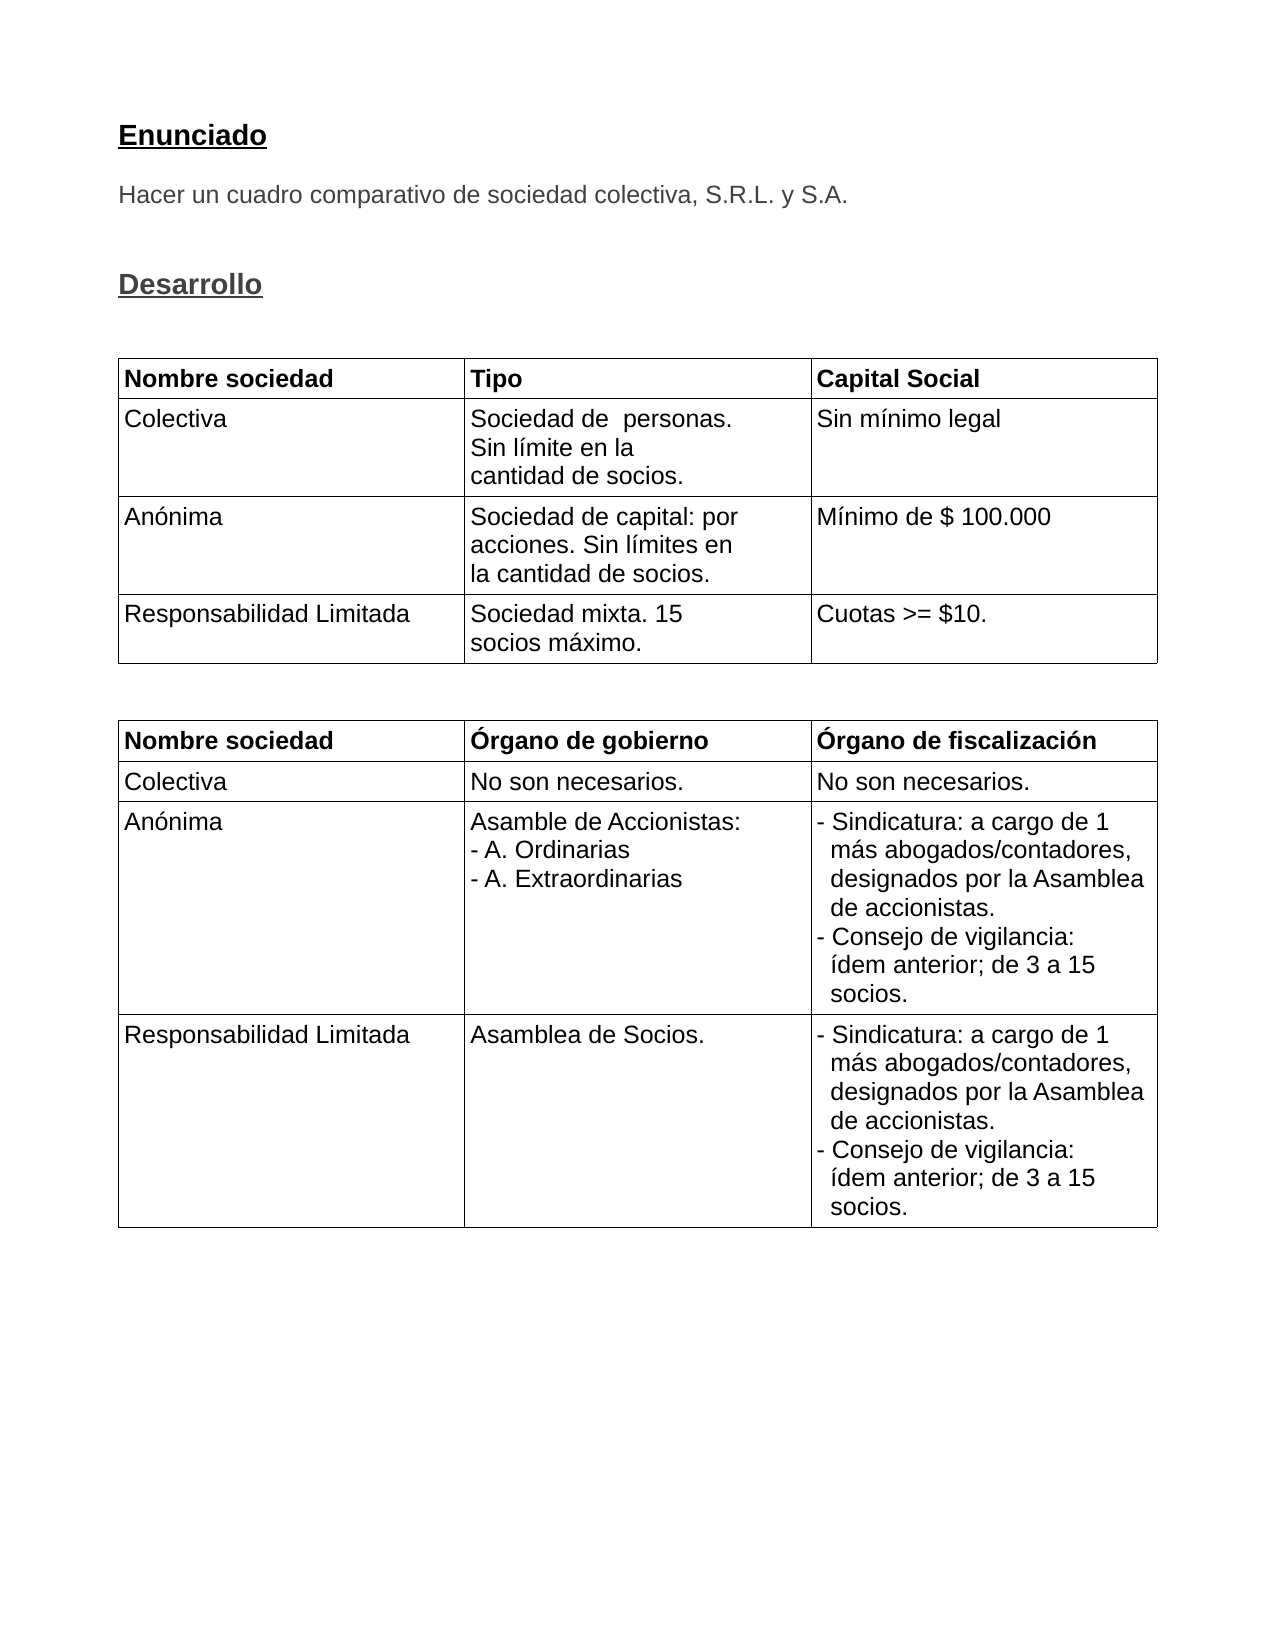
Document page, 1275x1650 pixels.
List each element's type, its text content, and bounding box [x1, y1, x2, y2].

table_cell Cuotas >= $10. [812, 595, 1157, 663]
table_header Órgano de fiscalización [812, 721, 1157, 761]
table_header Nombre sociedad [119, 359, 464, 398]
table_cell Sociedad de personas. Sin límite en la cantidad de socios. [465, 399, 811, 496]
table_header Nombre sociedad [119, 721, 464, 761]
table_header Órgano de gobierno [465, 721, 811, 761]
table_cell Sociedad de capital: por acciones. Sin límites en la cantidad de socios. [465, 497, 811, 594]
table_cell Asamble de Accionistas: - A. Ordinarias - A. Extraordinarias [465, 802, 811, 1014]
table_cell Colectiva [119, 399, 464, 496]
table_cell Colectiva [119, 762, 464, 801]
table_cell Responsabilidad Limitada [119, 1015, 464, 1227]
table_cell Anónima [119, 497, 464, 594]
table_cell - Sindicatura: a cargo de 1 más abogados/contadores, designados por la Asamblea de accionistas. - Consejo de vigilancia: ídem anterior; de 3 a 15 socios. [812, 1015, 1157, 1227]
text Desarrollo [118, 267, 1157, 300]
table_header Tipo [465, 359, 811, 398]
table_cell Sociedad mixta. 15 socios máximo. [465, 595, 811, 663]
text Enunciado [118, 118, 1157, 152]
table_cell Mínimo de $ 100.000 [812, 497, 1157, 594]
table_cell Asamblea de Socios. [465, 1015, 811, 1227]
table_cell Responsabilidad Limitada [119, 595, 464, 663]
table_cell No son necesarios. [465, 762, 811, 801]
table_cell No son necesarios. [812, 762, 1157, 801]
table_cell Sin mínimo legal [812, 399, 1157, 496]
text Hacer un cuadro comparativo de sociedad colectiva, S.R.L. y S.A. [118, 180, 1157, 209]
table_cell - Sindicatura: a cargo de 1 más abogados/contadores, designados por la Asamblea de accionistas. - Consejo de vigilancia: ídem anterior; de 3 a 15 socios. [812, 802, 1157, 1014]
table_header Capital Social [812, 359, 1157, 398]
table_cell Anónima [119, 802, 464, 1014]
